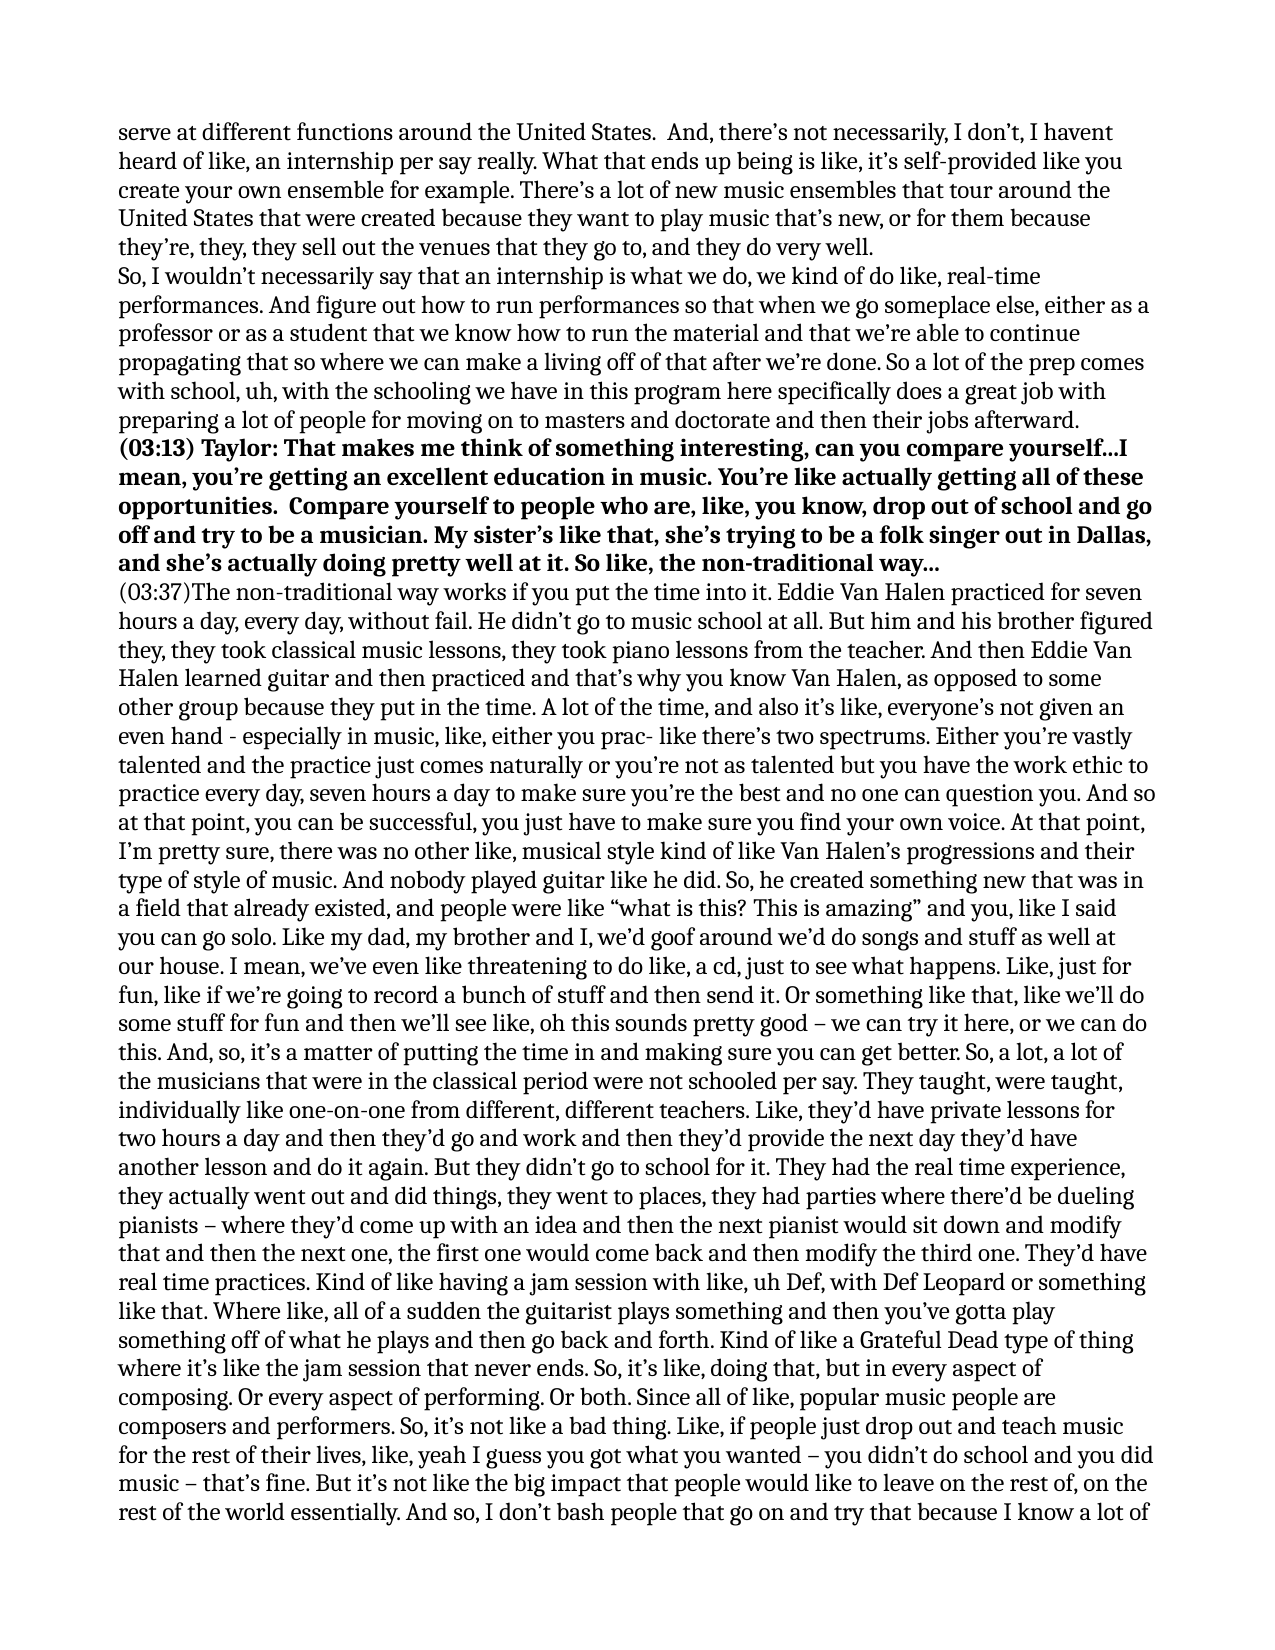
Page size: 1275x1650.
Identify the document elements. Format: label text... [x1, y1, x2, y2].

text (03:13) Taylor: That makes me think of something interesting, can you compare yourself...I mean, you’re getting an excellent education in music. You’re like actually getting all of these opportunities. Compare yourself to people who are, like, you know, drop out of school and go off and try to be a musician. My sister’s like that, she’s trying to be a folk singer out in Dallas, and she’s actually doing pretty well at it. So like, the non-traditional way… [118, 434, 1157, 578]
text serve at different functions around the United States. And, there’s not necessarily, I don’t, I havent heard of like, an internship per say really. What that ends up being is like, it’s self-provided like you create your own ensemble for example. There’s a lot of new music ensembles that tour around the United States that were created because they want to play music that’s new, or for them because they’re, they, they sell out the venues that they go to, and they do very well. [118, 118, 1157, 262]
text (03:37)The non-traditional way works if you put the time into it. Eddie Van Halen practiced for seven hours a day, every day, without fail. He didn’t go to music school at all. But him and his brother figured they, they took classical music lessons, they took piano lessons from the teacher. And then Eddie Van Halen learned guitar and then practiced and that’s why you know Van Halen, as opposed to some other group because they put in the time. A lot of the time, and also it’s like, everyone’s not given an even hand - especially in music, like, either you prac- like there’s two spectrums. Either you’re vastly talented and the practice just comes naturally or you’re not as talented but you have the work ethic to practice every day, seven hours a day to make sure you’re the best and no one can question you. And so at that point, you can be successful, you just have to make sure you find your own voice. At that point, I’m pretty sure, there was no other like, musical style kind of like Van Halen’s progressions and their type of style of music. And nobody played guitar like he did. So, he created something new that was in a field that already existed, and people were like “what is this? This is amazing” and you, like I said you can go solo. Like my dad, my brother and I, we’d goof around we’d do songs and stuff as well at our house. I mean, we’ve even like threatening to do like, a cd, just to see what happens. Like, just for fun, like if we’re going to record a bunch of stuff and then send it. Or something like that, like we’ll do some stuff for fun and then we’ll see like, oh this sounds pretty good – we can try it here, or we can do this. And, so, it’s a matter of putting the time in and making sure you can get better. So, a lot, a lot of the musicians that were in the classical period were not schooled per say. They taught, were taught, individually like one-on-one from different, different teachers. Like, they’d have private lessons for two hours a day and then they’d go and work and then they’d provide the next day they’d have another lesson and do it again. But they didn’t go to school for it. They had the real time experience, they actually went out and did things, they went to places, they had parties where there’d be dueling pianists – where they’d come up with an idea and then the next pianist would sit down and modify that and then the next one, the first one would come back and then modify the third one. They’d have real time practices. Kind of like having a jam session with like, uh Def, with Def Leopard or something like that. Where like, all of a sudden the guitarist plays something and then you’ve gotta play something off of what he plays and then go back and forth. Kind of like a Grateful Dead type of thing where it’s like the jam session that never ends. So, it’s like, doing that, but in every aspect of composing. Or every aspect of performing. Or both. Since all of like, popular music people are composers and performers. So, it’s not like a bad thing. Like, if people just drop out and teach music for the rest of their lives, like, yeah I guess you got what you wanted – you didn’t do school and you did music – that’s fine. But it’s not like the big impact that people would like to leave on the rest of, on the rest of the world essentially. And so, I don’t bash people that go on and try that because I know a lot of [118, 578, 1157, 1527]
text So, I wouldn’t necessarily say that an internship is what we do, we kind of do like, real-time performances. And figure out how to run performances so that when we go someplace else, either as a professor or as a student that we know how to run the material and that we’re able to continue propagating that so where we can make a living off of that after we’re done. So a lot of the prep comes with school, uh, with the schooling we have in this program here specifically does a great job with preparing a lot of people for moving on to masters and doctorate and then their jobs afterward. [118, 262, 1157, 434]
